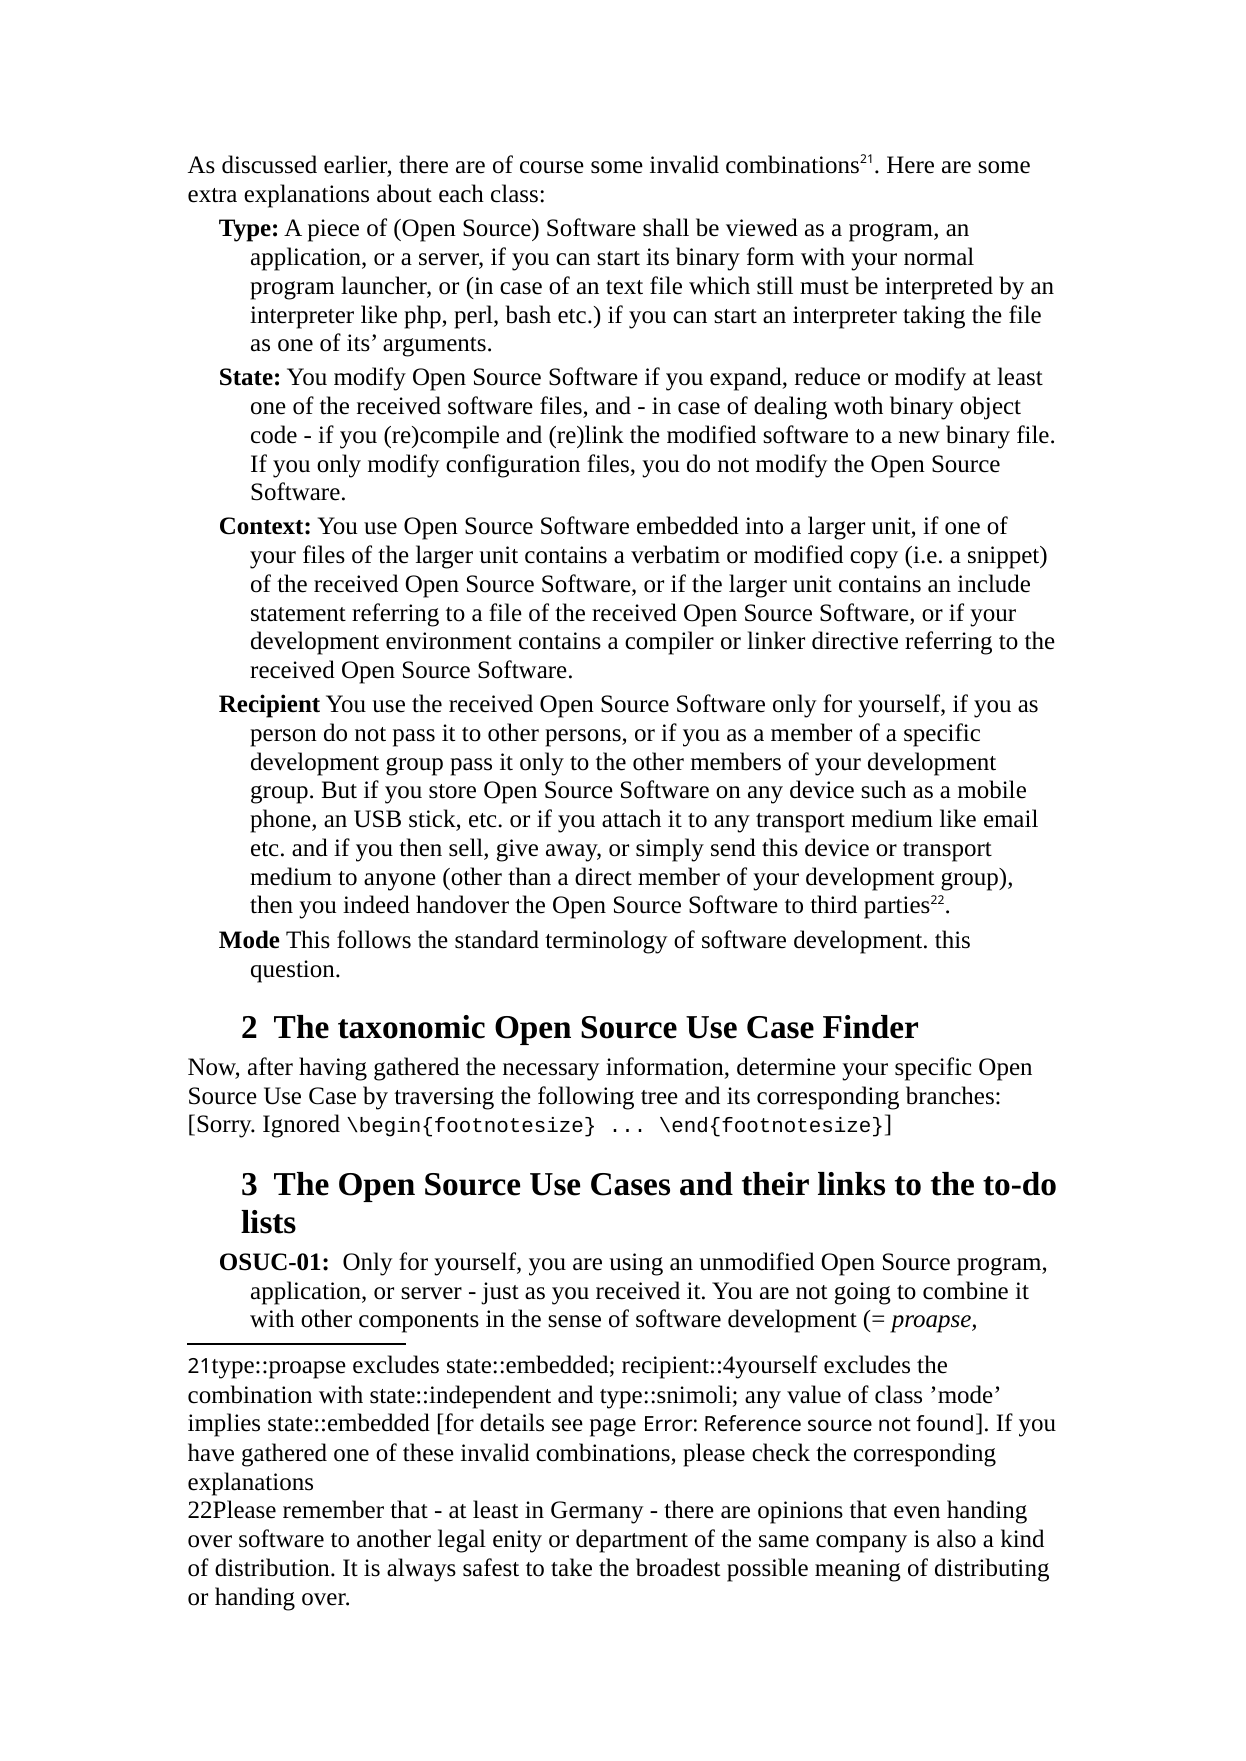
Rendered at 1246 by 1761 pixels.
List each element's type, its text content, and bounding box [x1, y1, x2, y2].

text type::proapse excludes state::embedded; recipient::4yourself excludes the combination with state::independent and type::snimoli; any value of class ’mode’ implies state::embedded [for details see page Error: Reference source not found]. If you have gathered one of these invalid combinations, please check the corresponding explanations [187, 1350, 1058, 1495]
subtitle 3 The Open Source Use Cases and their links to the to-do lists [241, 1164, 1058, 1241]
text OSUC-01: Only for yourself, you are using an unmodified Open Source program, application, or server - just as you received it. You are not going to combine it with other components in the sense of software development (= proapse, [219, 1247, 1058, 1333]
text Mode This follows the standard terminology of software development. this question. [219, 925, 1058, 982]
text Recipient You use the received Open Source Software only for yourself, if you as person do not pass it to other persons, or if you as a member of a specific development group pass it only to the other members of your development group. But if you store Open Source Software on any device such as a mobile phone, an USB stick, etc. or if you attach it to any transport medium like email etc. and if you then sell, give away, or simply send this device or transport medium to anyone (other than a direct member of your development group), then you indeed handover the Open Source Software to third parties. [219, 689, 1058, 920]
text [Sorry. Ignored \begin{footnotesize} ... \end{footnotesize}] [187, 1109, 1058, 1139]
text Type: A piece of (Open Source) Software shall be viewed as a program, an application, or a server, if you can start its binary form with your normal program launcher, or (in case of an text file which still must be interpreted by an interpreter like php, perl, bash etc.) if you can start an interpreter taking the file as one of its’ arguments. [219, 213, 1058, 357]
subtitle 2 The taxonomic Open Source Use Case Finder [241, 1007, 1058, 1046]
text As discussed earlier, there are of course some invalid combinations. Here are some extra explanations about each class: [187, 150, 1058, 208]
text Please remember that - at least in Germany - there are opinions that even handing over software to another legal enity or department of the same company is also a kind of distribution. It is always safest to take the broadest possible meaning of distributing or handing over. [187, 1495, 1058, 1610]
text Context: You use Open Source Software embedded into a larger unit, if one of your files of the larger unit contains a verbatim or modified copy (i.e. a snippet) of the received Open Source Software, or if the larger unit contains an include statement referring to a file of the received Open Source Software, or if your development environment contains a compiler or linker directive referring to the received Open Source Software. [219, 511, 1058, 684]
text Now, after having gathered the necessary information, determine your specific Open Source Use Case by traversing the following tree and its corresponding branches: [187, 1052, 1058, 1109]
text State: You modify Open Source Software if you expand, reduce or modify at least one of the received software files, and - in case of dealing woth binary object code - if you (re)compile and (re)link the modified software to a new binary file. If you only modify configuration files, you do not modify the Open Source Software. [219, 362, 1058, 506]
